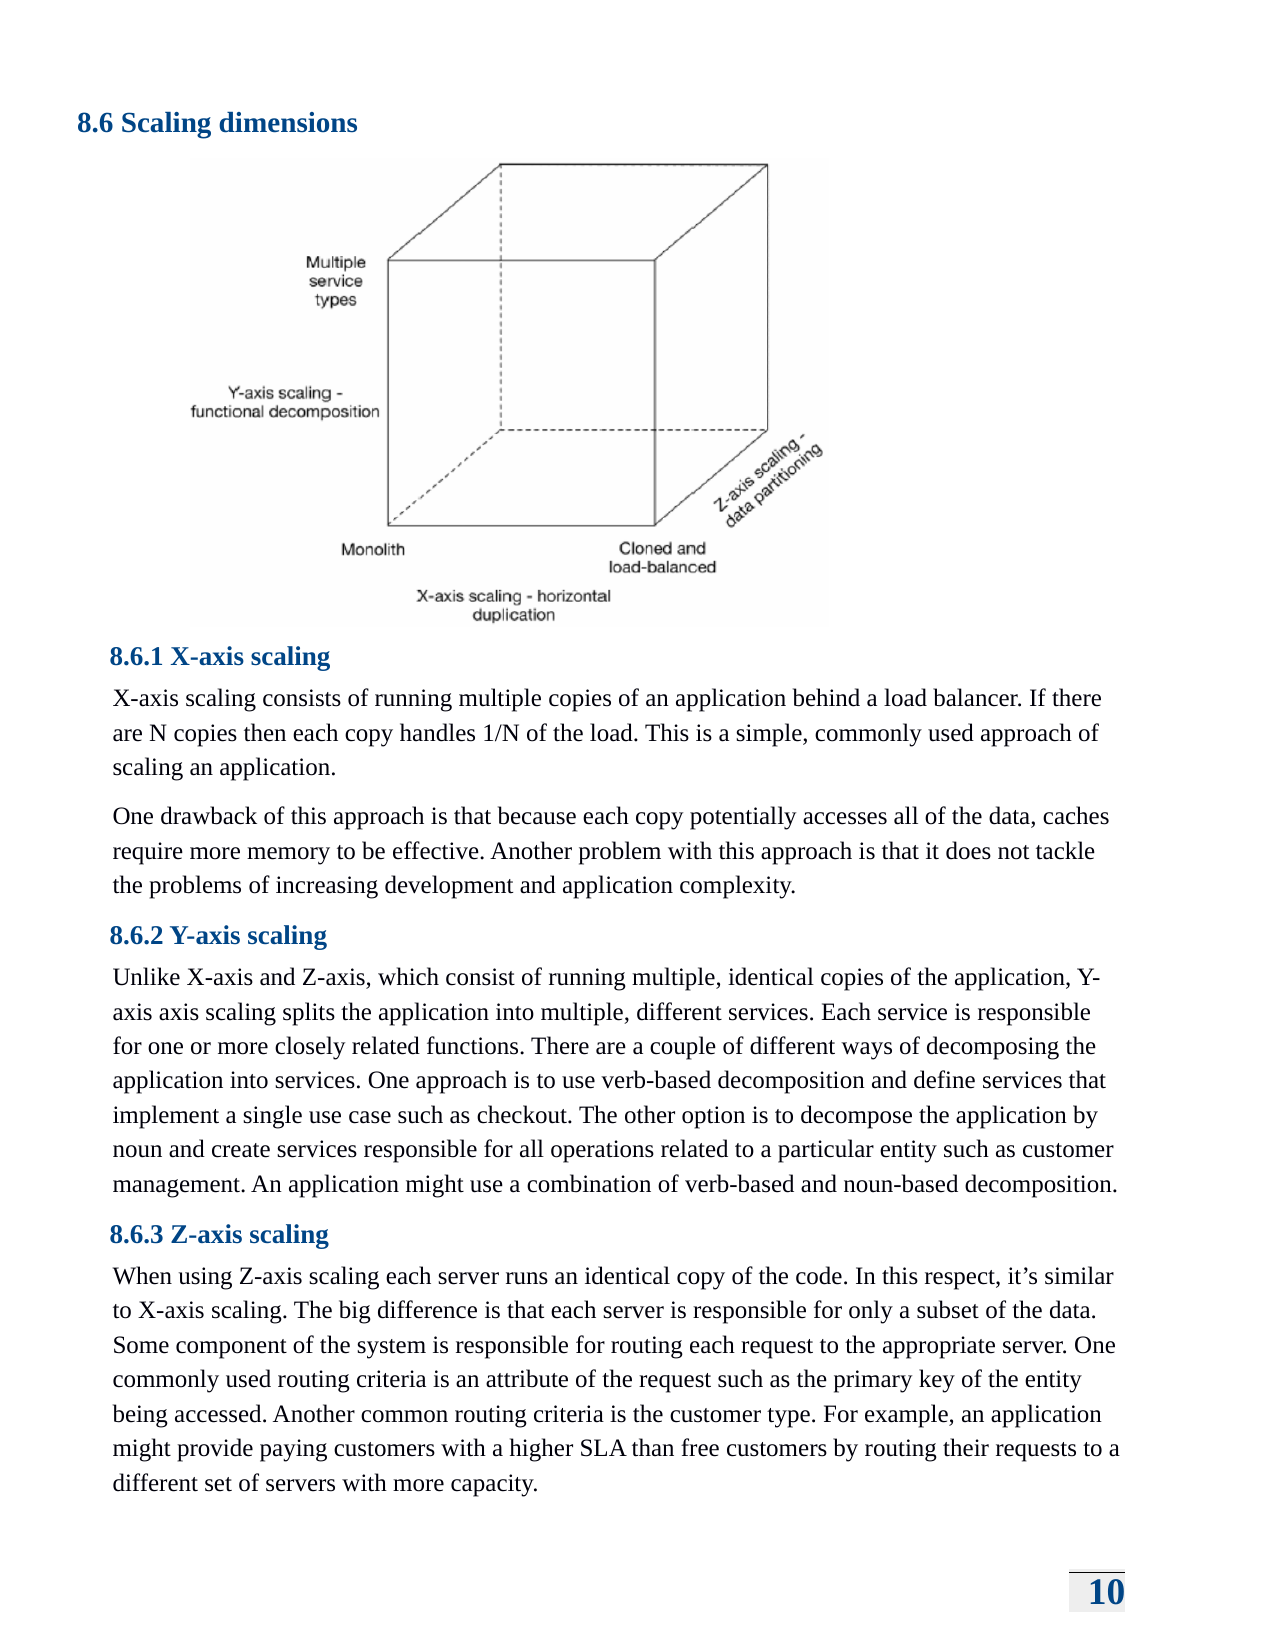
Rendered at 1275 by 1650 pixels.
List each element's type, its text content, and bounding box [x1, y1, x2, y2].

subtitle 8.6.2 Y-axis scaling [109, 919, 1125, 950]
subtitle 8.6.1 X-axis scaling [109, 640, 1125, 671]
text X-axis scaling consists of running multiple copies of an application behind a load balancer. If there are N copies then each copy handles 1/N of the load. This is a simple, commonly used approach of scaling an application. [112, 683, 1125, 781]
text One drawback of this approach is that because each copy potentially accesses all of the data, caches require more memory to be effective. Another problem with this approach is that it does not tackle the problems of increasing development and application complexity. [112, 801, 1125, 899]
subtitle 8.6 Scaling dimensions [74, 105, 1125, 138]
text Unlike X-axis and Z-axis, which consist of running multiple, identical copies of the application, Y-axis axis scaling splits the application into multiple, different services. Each service is responsible for one or more closely related functions. There are a couple of different ways of decomposing the application into services. One approach is to use verb-based decomposition and define services that implement a single use case such as checkout. The other option is to decompose the application by noun and create services responsible for all operations related to a particular entity such as customer management. An application might use a combination of verb-based and noun-based decomposition. [112, 962, 1125, 1198]
text When using Z-axis scaling each server runs an identical copy of the code. In this respect, it’s similar to X-axis scaling. The big difference is that each server is responsible for only a subset of the data. Some component of the system is responsible for routing each request to the appropriate server. One commonly used routing criteria is an attribute of the request such as the primary key of the entity being accessed. Another common routing criteria is the customer type. For example, an application might provide paying customers with a higher SLA than free customers by routing their requests to a different set of servers with more capacity. [112, 1261, 1125, 1497]
subtitle 8.6.3 Z-axis scaling [109, 1218, 1125, 1249]
picture [158, 152, 844, 628]
